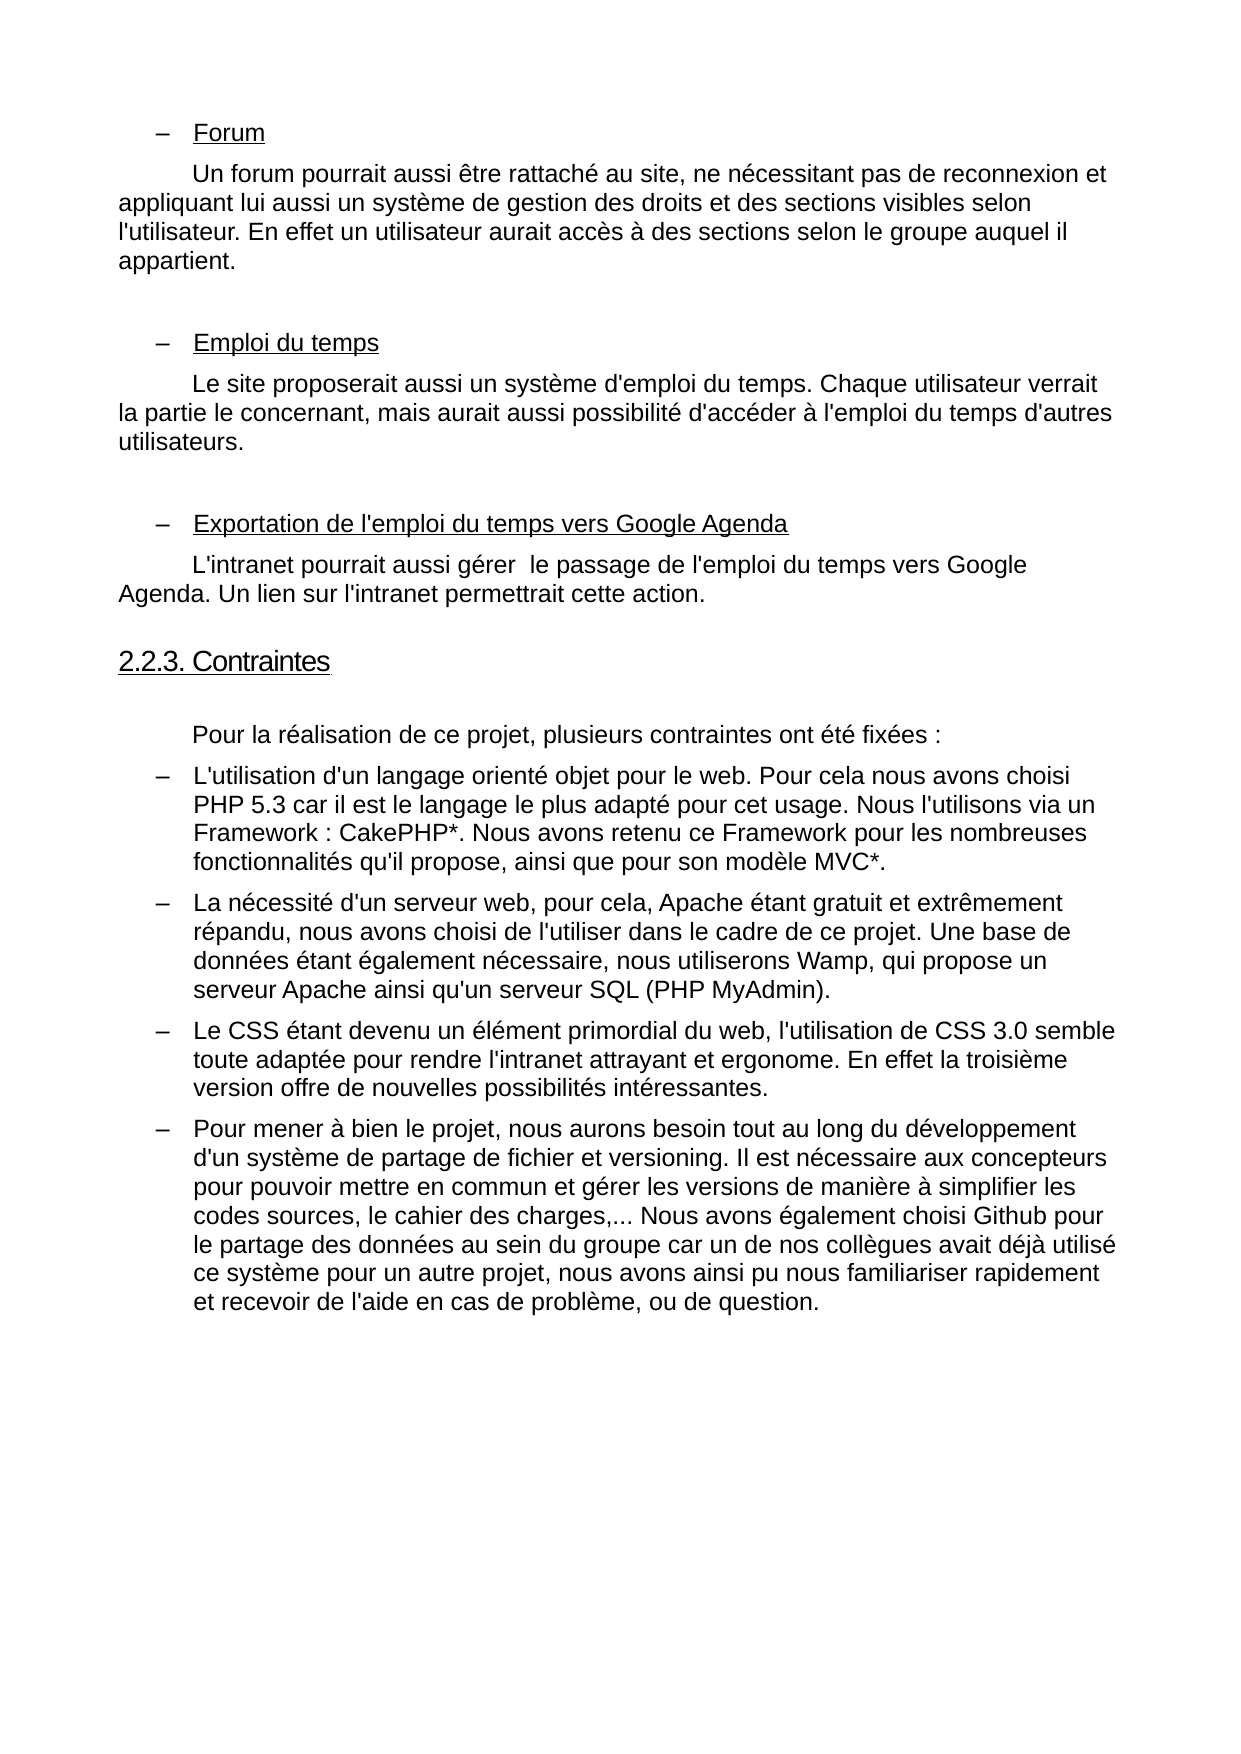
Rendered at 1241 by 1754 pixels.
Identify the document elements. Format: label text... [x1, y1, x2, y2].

list Emploi du temps [156, 328, 1122, 357]
text Un forum pourrait aussi être rattaché au site, ne nécessitant pas de reconnexion et appliquant lui aussi un système de gestion des droits et des sections visibles selon l'utilisateur. En effet un utilisateur aurait accès à des sections selon le groupe auquel il appartient. [118, 159, 1122, 274]
text L'intranet pourrait aussi gérer le passage de l'emploi du temps vers Google Agenda. Un lien sur l'intranet permettrait cette action. [118, 550, 1122, 608]
text Pour la réalisation de ce projet, plusieurs contraintes ont été fixées : [118, 719, 1122, 748]
list Exportation de l'emploi du temps vers Google Agenda [156, 509, 1122, 538]
text Le site proposerait aussi un système d'emploi du temps. Chaque utilisateur verrait la partie le concernant, mais aurait aussi possibilité d'accéder à l'emploi du temps d'autres utilisateurs. [118, 369, 1122, 455]
list Forum [156, 118, 1122, 147]
list Pour mener à bien le projet, nous aurons besoin tout au long du développement d'un système de partage de fichier et versioning. Il est nécessaire aux concepteurs pour pouvoir mettre en commun et gérer les versions de manière à simplifier les codes sources, le cahier des charges,... Nous avons également choisi Github pour le partage des données au sein du groupe car un de nos collègues avait déjà utilisé ce système pour un autre projet, nous avons ainsi pu nous familiariser rapidement et recevoir de l'aide en cas de problème, ou de question. [156, 1114, 1122, 1316]
list Le CSS étant devenu un élément primordial du web, l'utilisation de CSS 3.0 semble toute adaptée pour rendre l'intranet attrayant et ergonome. En effet la troisième version offre de nouvelles possibilités intéressantes. [156, 1016, 1122, 1102]
subtitle 2.2.3. Contraintes [118, 645, 1122, 678]
list La nécessité d'un serveur web, pour cela, Apache étant gratuit et extrêmement répandu, nous avons choisi de l'utiliser dans le cadre de ce projet. Une base de données étant également nécessaire, nous utiliserons Wamp, qui propose un serveur Apache ainsi qu'un serveur SQL (PHP MyAdmin). [156, 888, 1122, 1003]
list L'utilisation d'un langage orienté objet pour le web. Pour cela nous avons choisi PHP 5.3 car il est le langage le plus adapté pour cet usage. Nous l'utilisons via un Framework : CakePHP*. Nous avons retenu ce Framework pour les nombreuses fonctionnalités qu'il propose, ainsi que pour son modèle MVC*. [156, 761, 1122, 876]
